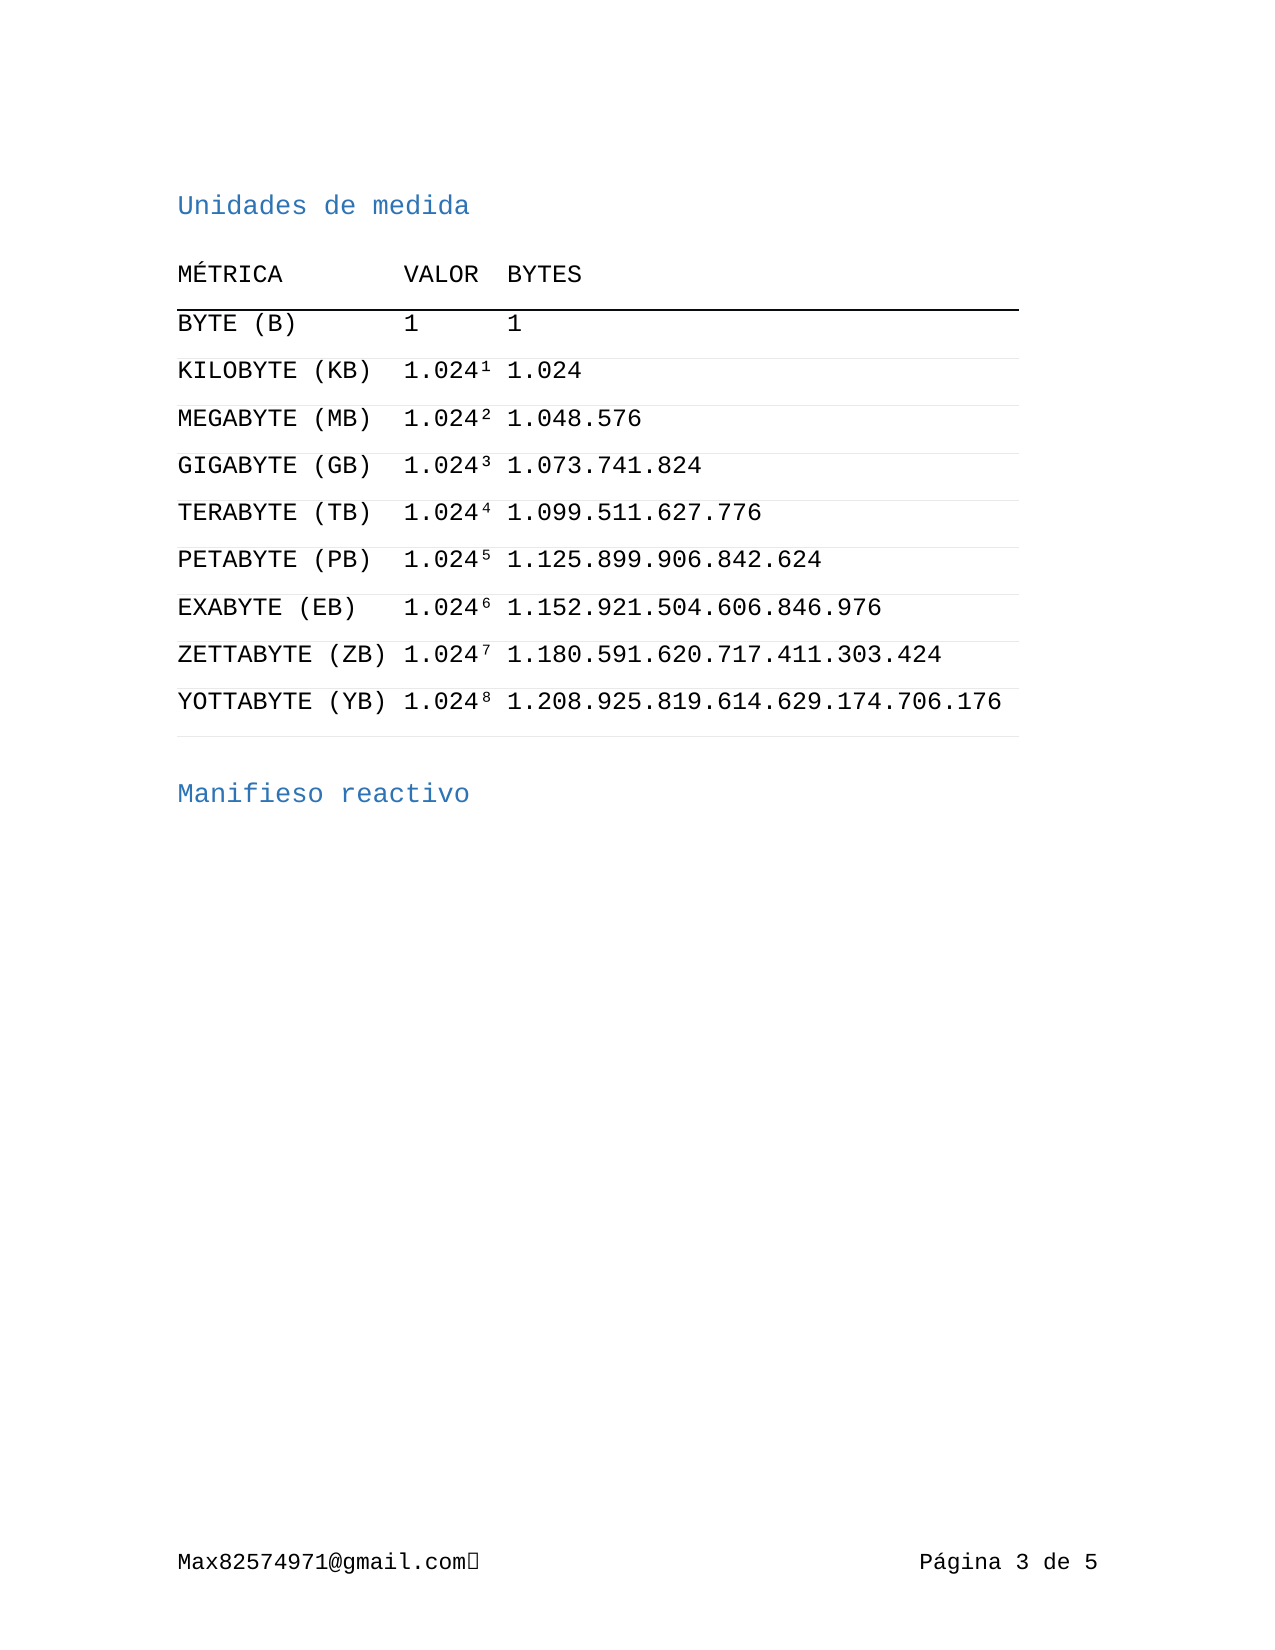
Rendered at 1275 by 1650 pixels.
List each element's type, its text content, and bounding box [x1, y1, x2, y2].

table_cell EXABYTE (EB) [177, 595, 404, 641]
table_cell 1.024⁷ [404, 642, 507, 688]
table_cell 1 [404, 311, 507, 358]
table_cell 1.048.576 [507, 406, 1019, 452]
table_cell PETABYTE (PB) [177, 548, 404, 594]
table_cell 1.024⁴ [404, 501, 507, 547]
table_cell ZETTABYTE (ZB) [177, 642, 404, 688]
table_cell 1.024 [507, 359, 1019, 405]
table_cell 1.180.591.620.717.411.303.424 [507, 642, 1019, 688]
table_header BYTES [507, 262, 1019, 309]
table_cell 1.099.511.627.776 [507, 501, 1019, 547]
table_cell YOTTABYTE (YB) [177, 689, 404, 736]
table_cell 1.152.921.504.606.846.976 [507, 595, 1019, 641]
table_header MÉTRICA [177, 262, 404, 309]
subtitle Manifieso reactivo [177, 780, 1098, 811]
table_cell 1.125.899.906.842.624 [507, 548, 1019, 594]
table_cell 1.024³ [404, 454, 507, 499]
table_cell KILOBYTE (KB) [177, 359, 404, 405]
table_cell 1.024⁶ [404, 595, 507, 641]
table_cell BYTE (B) [177, 311, 404, 358]
subtitle Unidades de medida [177, 192, 1098, 223]
table_cell 1.024² [404, 406, 507, 452]
table_cell 1.073.741.824 [507, 454, 1019, 499]
table_cell GIGABYTE (GB) [177, 454, 404, 499]
table_cell MEGABYTE (MB) [177, 406, 404, 452]
table_cell 1.024⁸ [404, 689, 507, 736]
table_cell 1 [507, 311, 1019, 358]
table_cell TERABYTE (TB) [177, 501, 404, 547]
table_cell 1.208.925.819.614.629.174.706.176 [507, 689, 1019, 736]
table_cell 1.024¹ [404, 359, 507, 405]
table_header VALOR [404, 262, 507, 309]
table_cell 1.024⁵ [404, 548, 507, 594]
